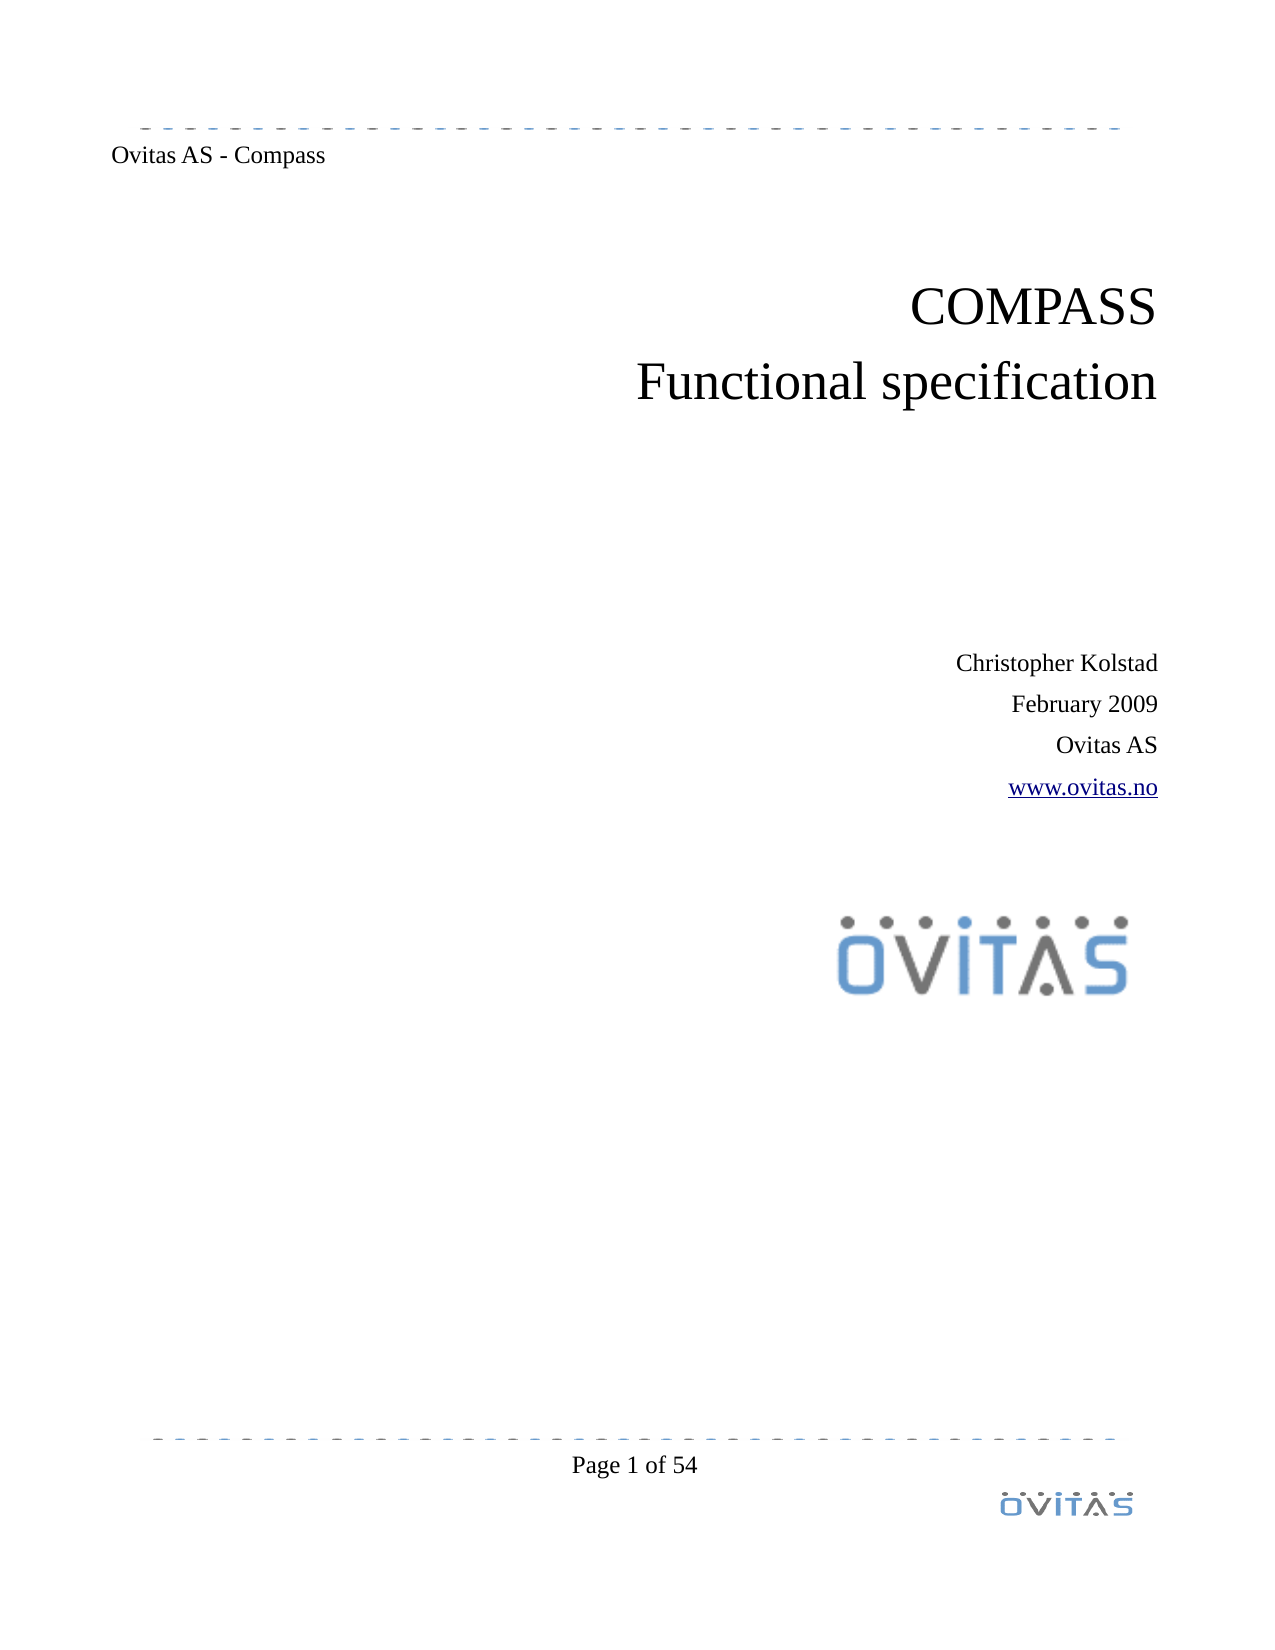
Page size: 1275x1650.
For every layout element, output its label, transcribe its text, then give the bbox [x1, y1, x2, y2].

text Ovitas AS [66, 731, 1158, 759]
text February 2009 [66, 689, 1158, 718]
text www.ovitas.no [66, 772, 1158, 801]
text Functional specification [66, 349, 1158, 411]
picture [127, 127, 1134, 131]
text Christopher Kolstad [66, 648, 1158, 677]
text COMPASS [66, 274, 1158, 336]
